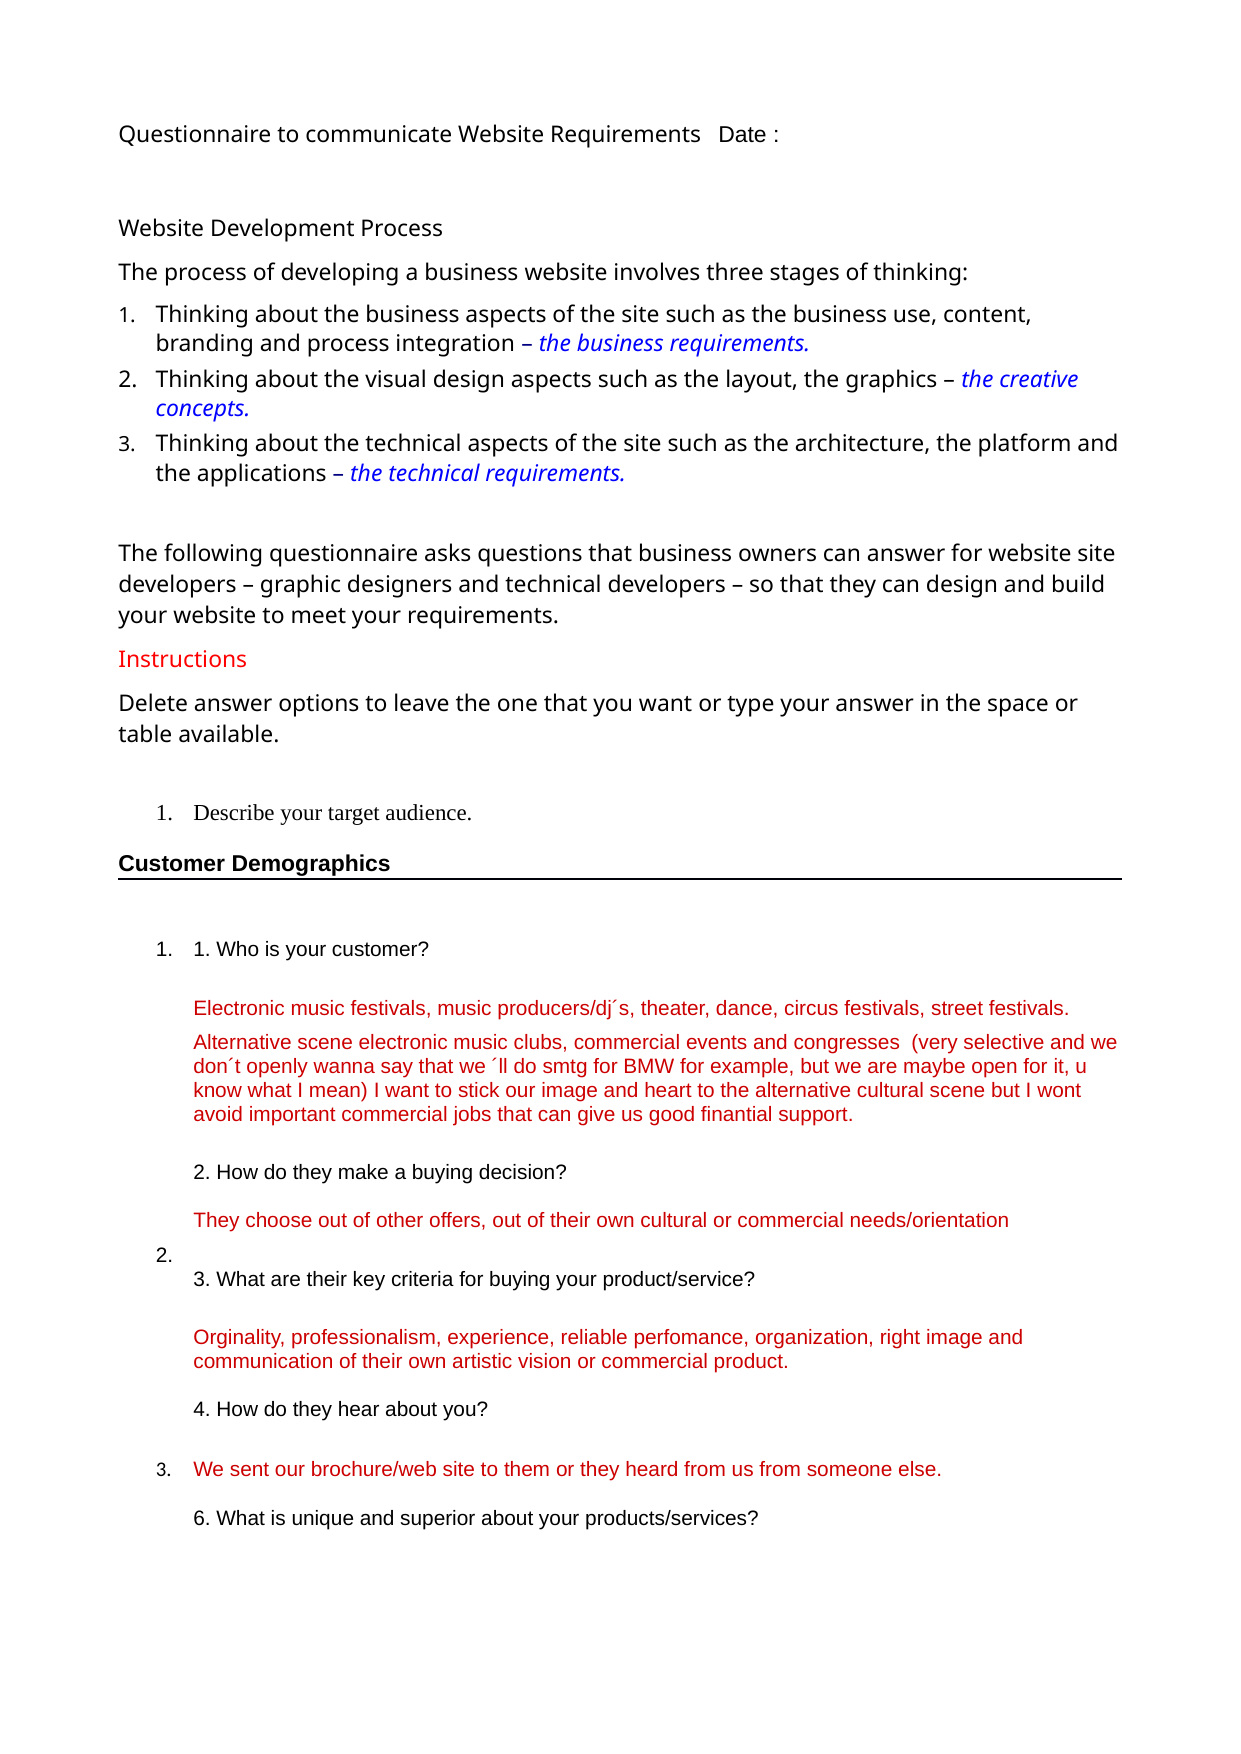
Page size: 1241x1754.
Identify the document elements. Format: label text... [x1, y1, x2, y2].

list Alternative scene electronic music clubs, commercial events and congresses (very selective and we don´t openly wanna say that we ´ll do smtg for BMW for example, but we are maybe open for it, u know what I mean) I want to stick our image and heart to the alternative cultural scene but I wont avoid important commercial jobs that can give us good finantial support. [156, 1030, 1122, 1126]
list Electronic music festivals, music producers/dj´s, theater, dance, circus festivals, street festivals. [156, 972, 1122, 1019]
list Describe your target audience. [156, 799, 1122, 825]
list 3. What are their key criteria for buying your product/service? [156, 1242, 1122, 1314]
list 1. Who is your customer? [156, 937, 1122, 961]
list Orginality, professionalism, experience, reliable perfomance, organization, right image and communication of their own artistic vision or commercial product. 4. How do they hear about you? [156, 1325, 1122, 1446]
text The process of developing a business website involves three stages of thinking: [118, 256, 1122, 287]
subtitle Thinking about the business aspects of the site such as the business use, content, branding and process integration – the business requirements. [118, 299, 1122, 358]
text Instructions [118, 643, 1122, 674]
subtitle Thinking about the technical aspects of the site such as the architecture, the platform and the applications – the technical requirements. [118, 428, 1122, 487]
subtitle Thinking about the visual design aspects such as the layout, the graphics – the creative concepts. [118, 364, 1122, 422]
list 2. How do they make a buying decision? They choose out of other offers, out of their own cultural or commercial needs/orientation [156, 1136, 1122, 1232]
text The following questionnaire asks questions that business owners can answer for website site developers – graphic designers and technical developers – so that they can design and build your website to meet your requirements. [118, 537, 1122, 631]
text Questionnaire to communicate Website Requirements Date : Website Development Process [118, 118, 1122, 243]
list We sent our brochure/web site to them or they heard from us from someone else. 6. What is unique and superior about your products/services? [156, 1456, 1122, 1555]
subtitle Customer Demographics [118, 850, 1122, 878]
text Delete answer options to leave the one that you want or type your answer in the space or table available. [118, 687, 1122, 749]
